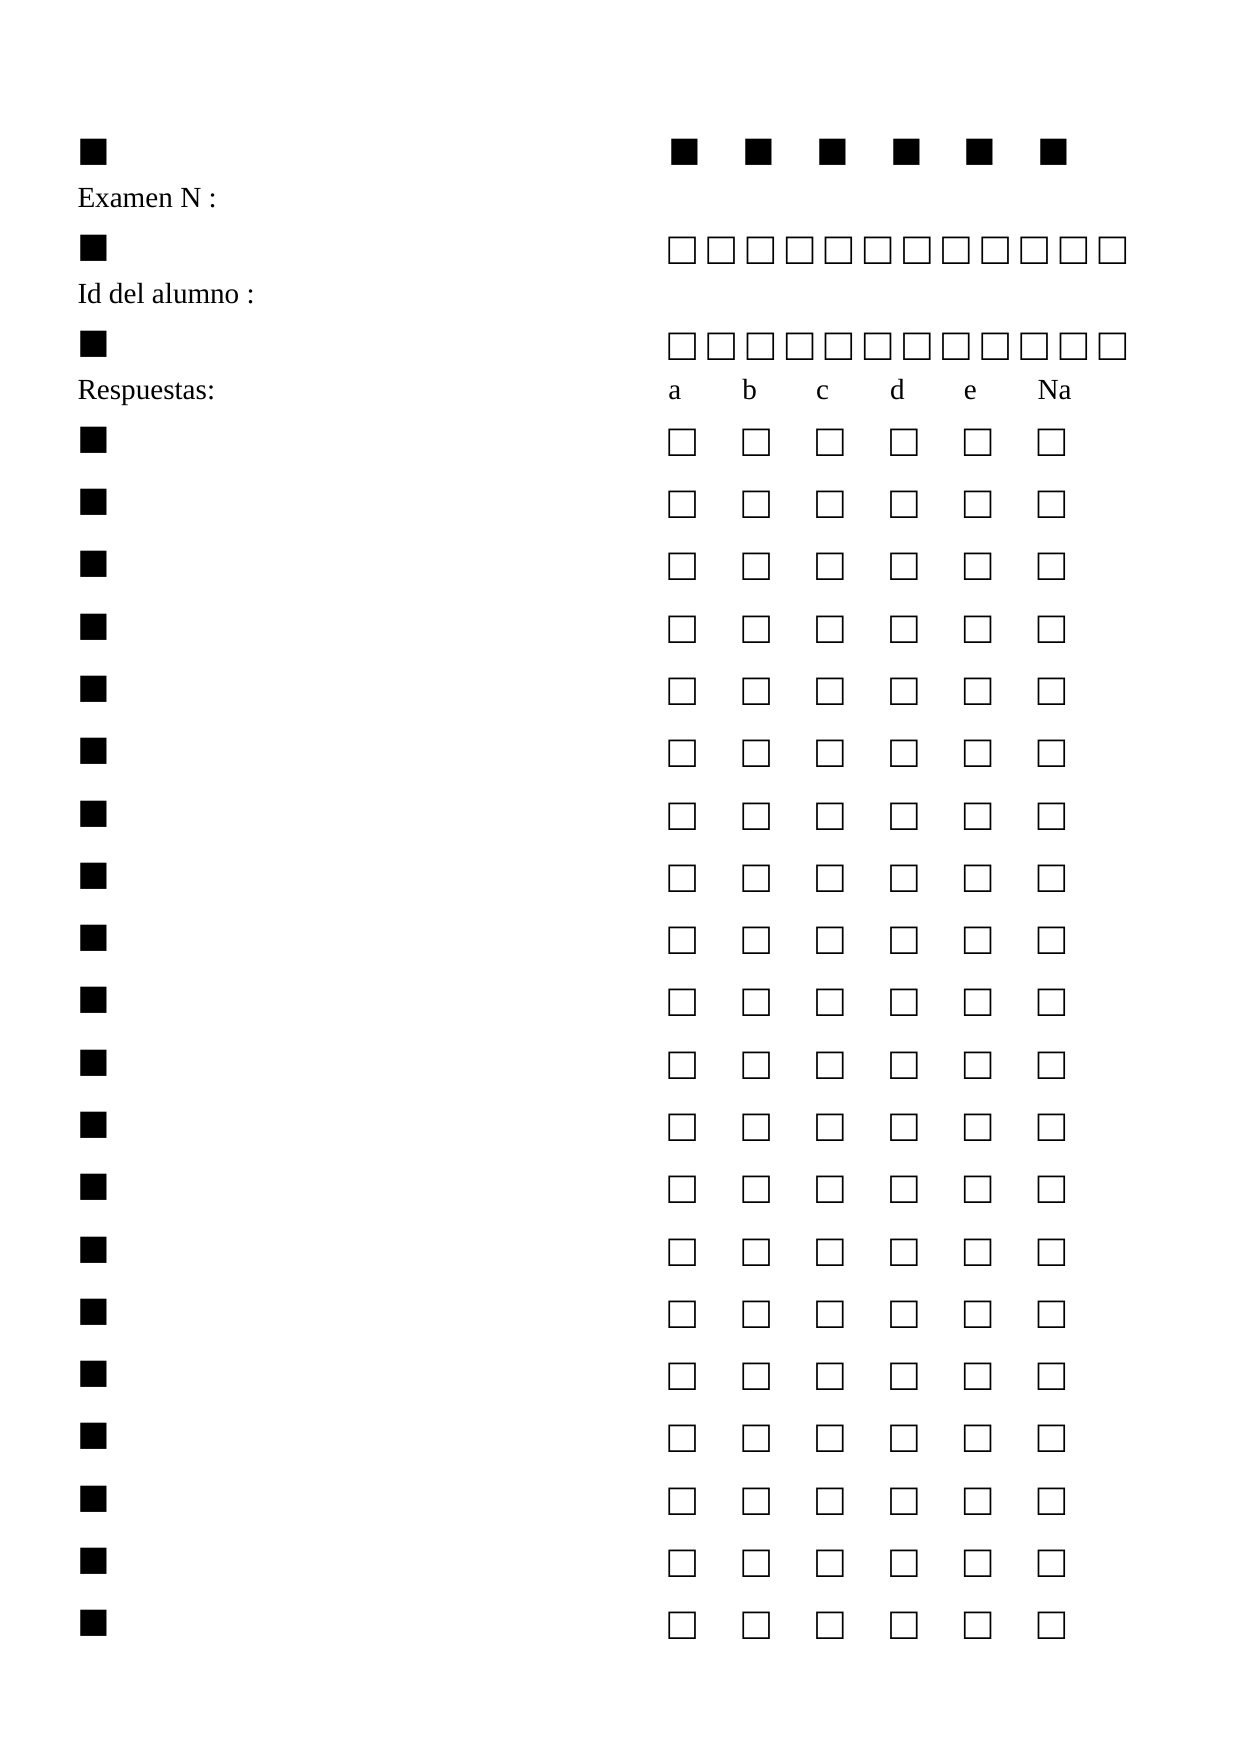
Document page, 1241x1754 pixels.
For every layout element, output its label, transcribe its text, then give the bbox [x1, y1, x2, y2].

text ■ □ □ □ □ □ □ [77, 1340, 1228, 1402]
text ■ □ □ □ □ □ □ [77, 530, 1228, 592]
text ■ □ □ □ □ □ □ [77, 1215, 1228, 1278]
text ■ □ □ □ □ □ □ [77, 1153, 1228, 1215]
text ■ □ □ □ □ □ □ [77, 966, 1228, 1028]
text ■ □ □ □ □ □ □ [77, 406, 1228, 468]
text Examen N : [77, 180, 1228, 214]
text ■ □ □ □ □ □ □ □ □ □ □ □ □ [0, 310, 1228, 372]
text Respuestas: a b c d e Na [77, 372, 1228, 406]
text ■ □ □ □ □ □ □ [77, 779, 1228, 842]
text ■ □ □ □ □ □ □ [77, 1589, 1228, 1651]
text ■ □ □ □ □ □ □ [77, 1464, 1228, 1527]
text ■ □ □ □ □ □ □ [77, 1028, 1228, 1091]
text ■ □ □ □ □ □ □ [77, 1527, 1228, 1589]
text ■ ■ ■ ■ ■ ■ ■ [77, 118, 1228, 180]
text Id del alumno : [77, 276, 1228, 310]
text ■ □ □ □ □ □ □ [77, 1402, 1228, 1464]
text ■ □ □ □ □ □ □ [77, 717, 1228, 779]
text ■ □ □ □ □ □ □ [77, 468, 1228, 530]
text ■ □ □ □ □ □ □ [77, 655, 1228, 717]
text ■ □ □ □ □ □ □ [77, 1091, 1228, 1153]
text ■ □ □ □ □ □ □ □ □ □ □ □ □ [0, 214, 1228, 276]
text ■ □ □ □ □ □ □ [77, 592, 1228, 655]
text ■ □ □ □ □ □ □ [77, 904, 1228, 966]
text ■ □ □ □ □ □ □ [77, 842, 1228, 904]
text ■ □ □ □ □ □ □ [77, 1278, 1228, 1340]
